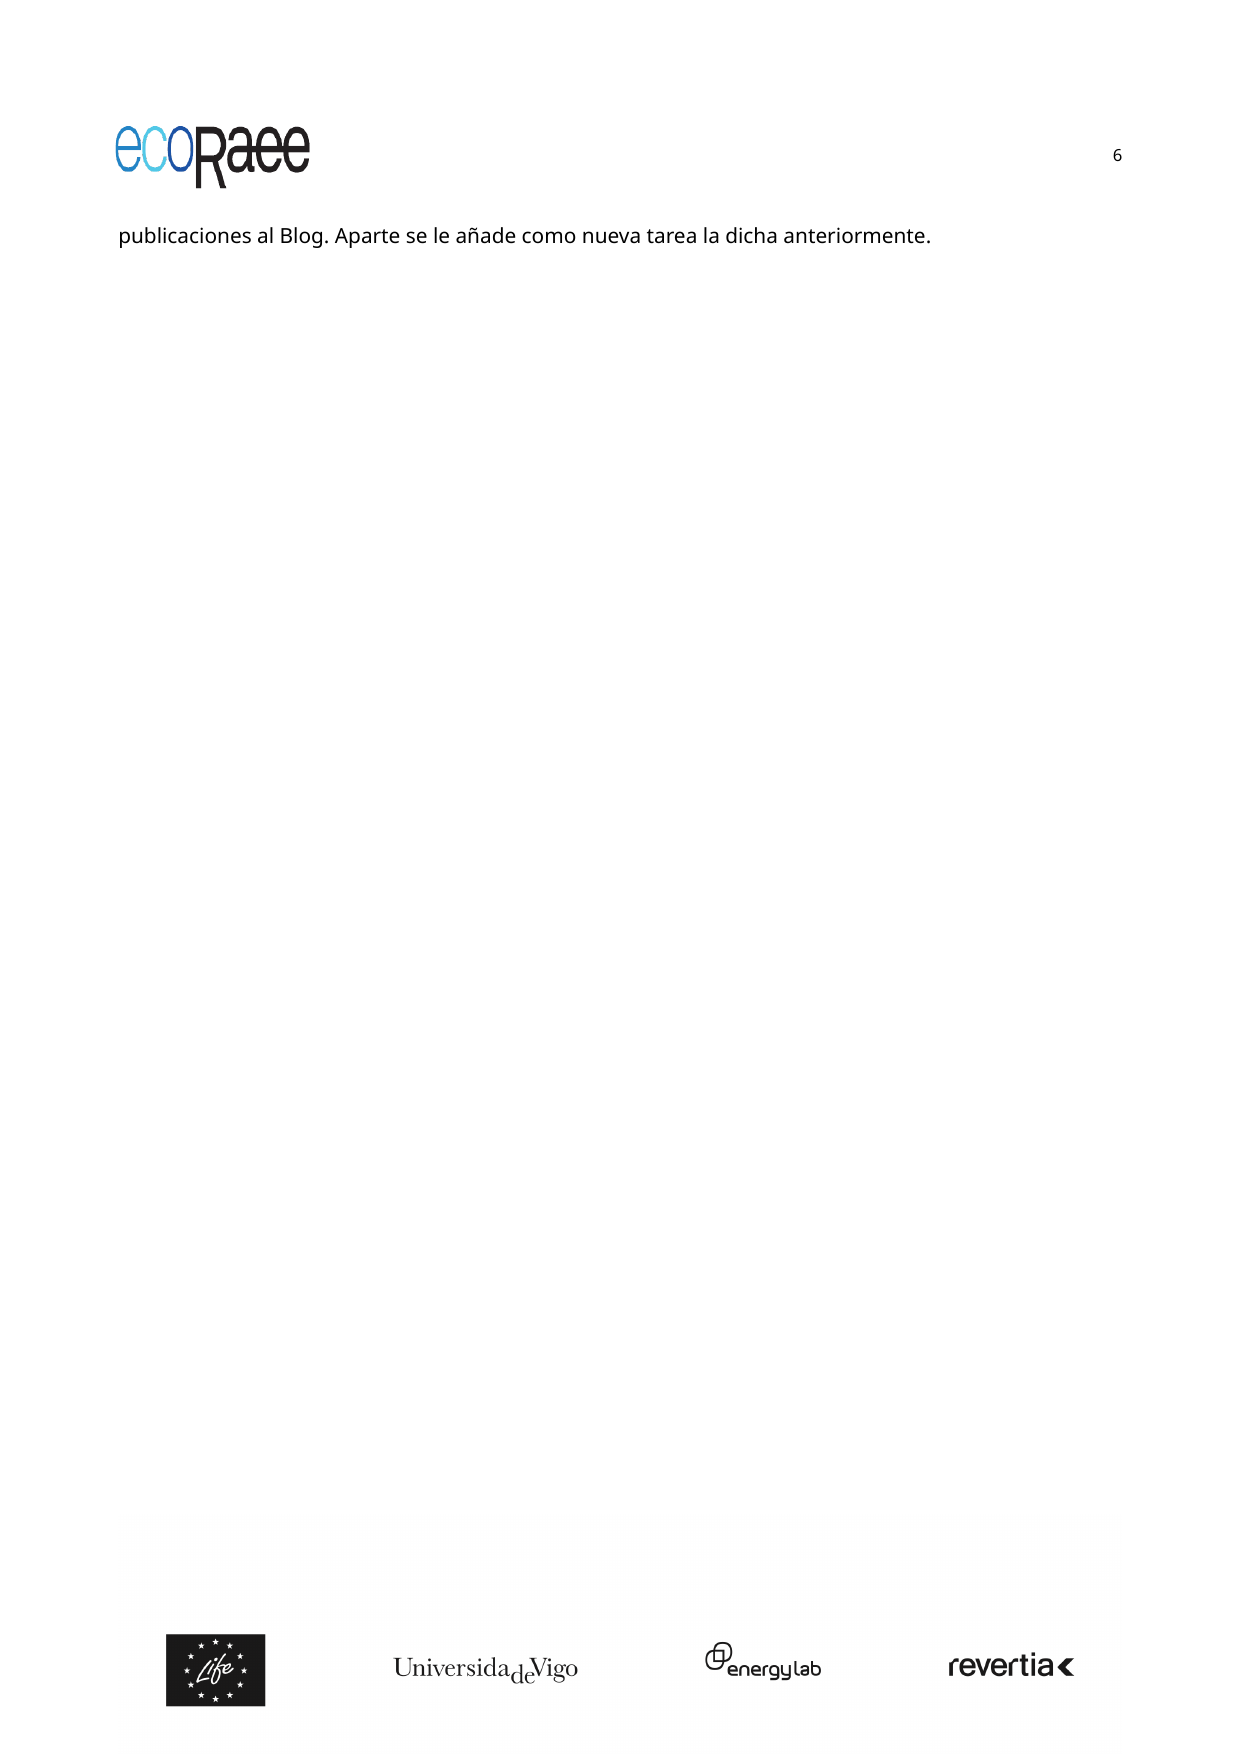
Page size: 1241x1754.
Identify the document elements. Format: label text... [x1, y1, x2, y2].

text publicaciones al Blog. Aparte se le añade como nueva tarea la dicha anteriormente. [118, 221, 1122, 250]
picture [118, 1514, 1123, 1754]
picture [114, 124, 311, 190]
